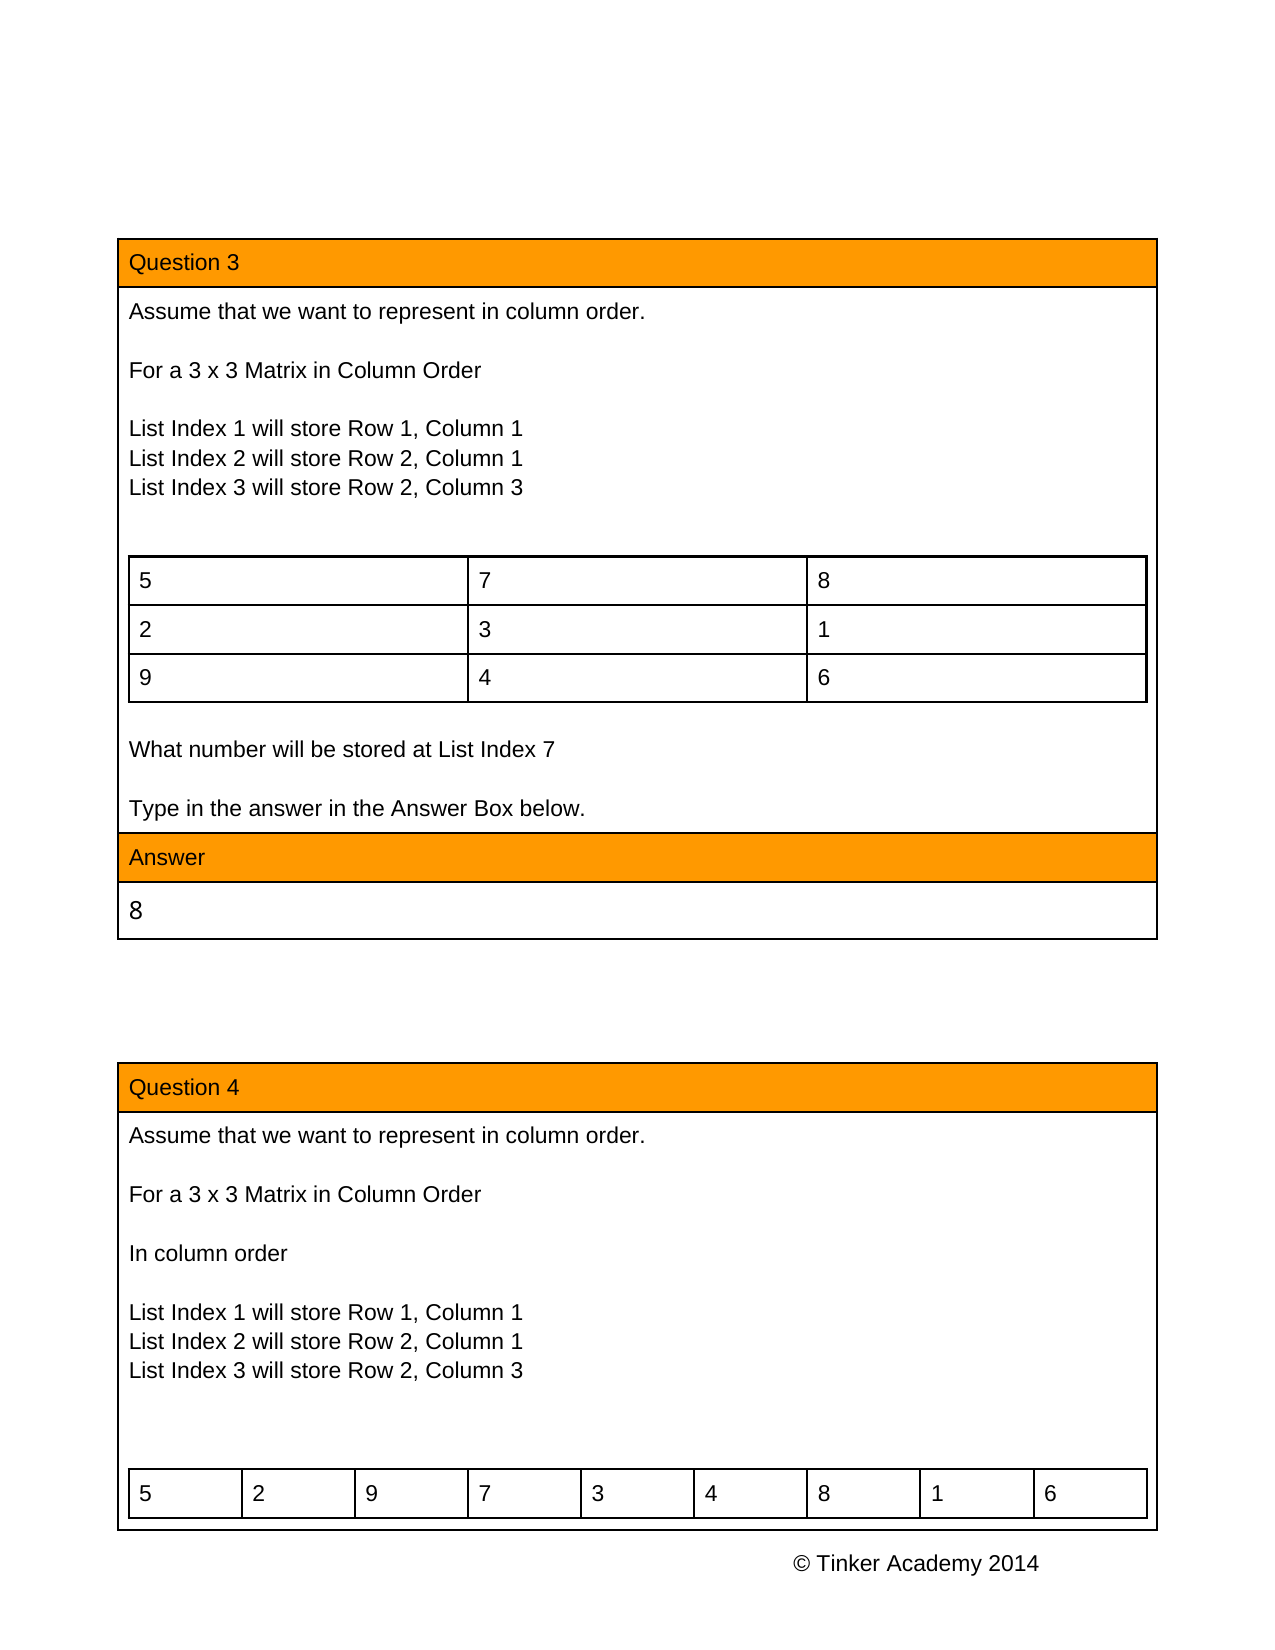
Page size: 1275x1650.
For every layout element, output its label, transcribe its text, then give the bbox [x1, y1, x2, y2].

table_header 8 [808, 558, 1145, 604]
table_cell 1 [808, 606, 1145, 652]
table_header 1 [921, 1470, 1033, 1517]
table_cell 8 [119, 883, 1156, 937]
table_cell Assume that we want to represent in column order. For a 3 x 3 Matrix in Column Order In column order List Index 1 will store Row 1, Column 1 List Index 2 will store Row 2, Column 1 List Index 3 will store Row 2, Column 3 [119, 1113, 1156, 1529]
table_header 3 [582, 1470, 693, 1517]
table_header 9 [356, 1470, 467, 1517]
table_header 6 [1035, 1470, 1146, 1517]
table_cell 4 [469, 655, 806, 701]
table_header 5 [130, 1470, 241, 1517]
table_header 8 [808, 1470, 919, 1517]
table_cell Assume that we want to represent in column order. For a 3 x 3 Matrix in Column Order List Index 1 will store Row 1, Column 1 List Index 2 will store Row 2, Column 1 List Index 3 will store Row 2, Column 3 What number will be stored at List Index 7 Type in the answer in the Answer Box below. [119, 288, 1156, 832]
table_header Question 4 [119, 1064, 1156, 1111]
table_header 7 [469, 1470, 580, 1517]
table_cell Answer [119, 834, 1156, 881]
table_header 4 [695, 1470, 806, 1517]
table_header 7 [469, 558, 806, 604]
table_header 5 [130, 558, 467, 604]
table_cell 2 [130, 606, 467, 652]
table_cell 6 [808, 655, 1145, 701]
table_cell 3 [469, 606, 806, 652]
table_cell 9 [130, 655, 467, 701]
table_header Question 3 [119, 240, 1156, 286]
table_header 2 [243, 1470, 354, 1517]
